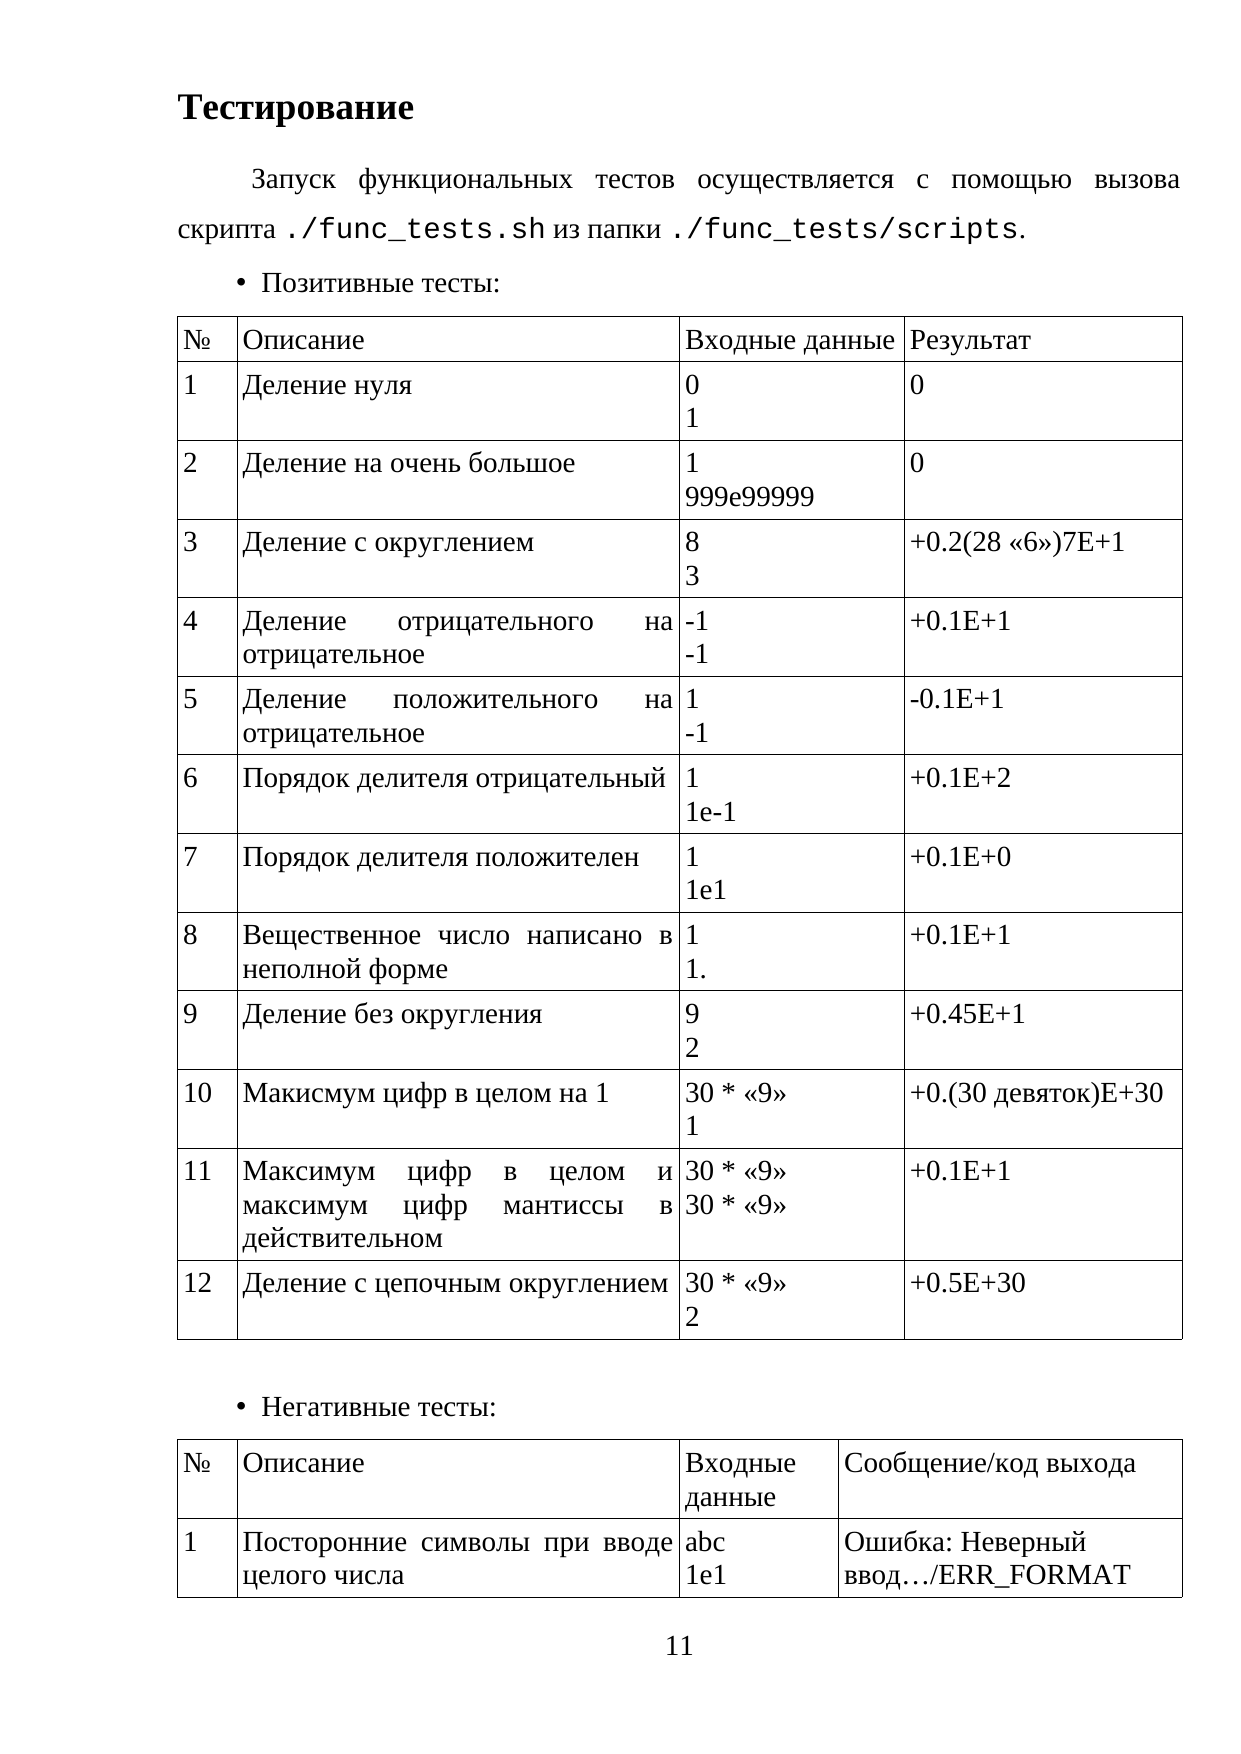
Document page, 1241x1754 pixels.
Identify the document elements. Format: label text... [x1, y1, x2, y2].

table_cell 1 -1 [680, 677, 904, 754]
table_cell 1 1e1 [680, 834, 904, 912]
table_cell Деление на очень большое [238, 441, 679, 518]
table_cell 1 1. [680, 913, 904, 990]
table_cell +0.5E+30 [905, 1261, 1182, 1338]
table_cell 10 [178, 1070, 237, 1148]
table_cell Деление нуля [238, 362, 679, 440]
list Позитивные тесты: [236, 266, 1181, 299]
table_cell Порядок делителя отрицательный [238, 755, 679, 833]
table_cell +0.45E+1 [905, 991, 1182, 1069]
table_header Описание [238, 317, 679, 361]
table_cell +0.1E+1 [905, 598, 1182, 676]
table_cell 8 3 [680, 520, 904, 597]
table_cell 1 1e-1 [680, 755, 904, 833]
table_cell 30 * «9» 1 [680, 1070, 904, 1148]
table_header Входные данные [680, 1440, 838, 1518]
table_cell 11 [178, 1149, 237, 1260]
table_cell +0.1E+2 [905, 755, 1182, 833]
table_cell Порядок делителя положителен [238, 834, 679, 912]
table_cell Деление с округлением [238, 520, 679, 597]
table_cell 3 [178, 520, 237, 597]
table_cell abc 1e1 [680, 1519, 838, 1597]
table_cell Деление с цепочным округлением [238, 1261, 679, 1338]
table_cell Деление без округления [238, 991, 679, 1069]
table_cell Посторонние символы при вводе целого числа [238, 1519, 679, 1597]
table_cell 0 1 [680, 362, 904, 440]
table_cell 7 [178, 834, 237, 912]
table_cell Ошибка: Неверный ввод…/ERR_FORMAT [839, 1519, 1182, 1597]
table_cell 8 [178, 913, 237, 990]
table_cell Макисмум цифр в целом на 1 [238, 1070, 679, 1148]
table_cell +0.1E+1 [905, 1149, 1182, 1260]
table_cell 1 999e99999 [680, 441, 904, 518]
table_cell 0 [905, 441, 1182, 518]
table_header № [178, 1440, 237, 1518]
table_cell 9 [178, 991, 237, 1069]
table_cell 1 [178, 1519, 237, 1597]
table_cell Максимум цифр в целом и максимум цифр мантиссы в действительном [238, 1149, 679, 1260]
table_header Входные данные [680, 317, 904, 361]
table_cell +0.2(28 «6»)7E+1 [905, 520, 1182, 597]
list Негативные тесты: [236, 1389, 1181, 1422]
table_cell 4 [178, 598, 237, 676]
table_cell 1 [178, 362, 237, 440]
table_cell Вещественное число написано в неполной форме [238, 913, 679, 990]
table_cell +0.1E+0 [905, 834, 1182, 912]
table_cell -0.1E+1 [905, 677, 1182, 754]
subtitle Тестирование [177, 84, 1181, 127]
table_header Сообщение/код выхода [839, 1440, 1182, 1518]
table_cell Деление отрицательного на отрицательное [238, 598, 679, 676]
table_cell 5 [178, 677, 237, 754]
table_cell 9 2 [680, 991, 904, 1069]
table_cell -1 -1 [680, 598, 904, 676]
table_cell 0 [905, 362, 1182, 440]
table_header Описание [238, 1440, 679, 1518]
table_header Результат [905, 317, 1182, 361]
table_cell 2 [178, 441, 237, 518]
table_cell 6 [178, 755, 237, 833]
table_header № [178, 317, 237, 361]
table_cell 30 * «9» 2 [680, 1261, 904, 1338]
table_cell +0.(30 девяток)E+30 [905, 1070, 1182, 1148]
table_cell 12 [178, 1261, 237, 1338]
text Запуск функциональных тестов осуществляется с помощью вызова скрипта ./func_tests.sh из папки ./func_tests/scripts. [177, 161, 1181, 248]
table_cell 30 * «9» 30 * «9» [680, 1149, 904, 1260]
table_cell +0.1E+1 [905, 913, 1182, 990]
table_cell Деление положительного на отрицательное [238, 677, 679, 754]
